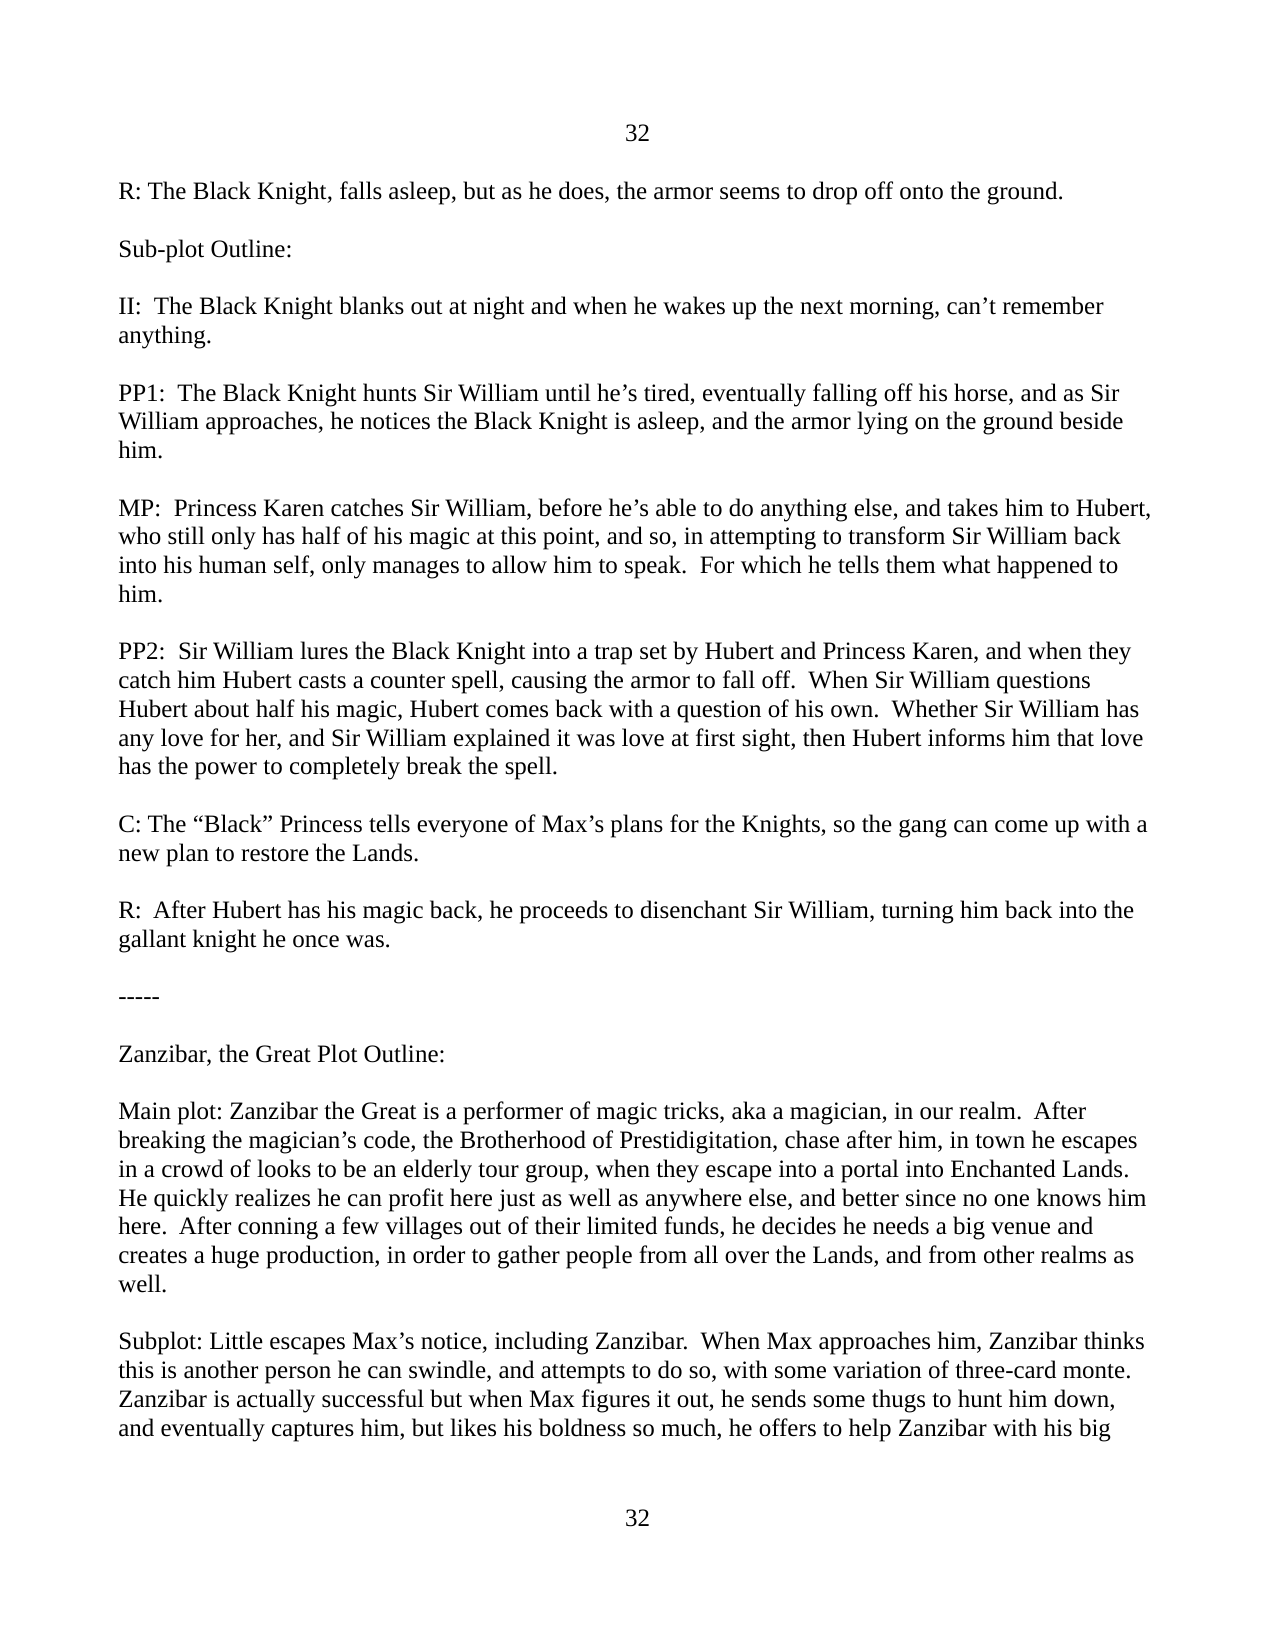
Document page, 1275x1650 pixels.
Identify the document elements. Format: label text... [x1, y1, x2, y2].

text Main plot: Zanzibar the Great is a performer of magic tricks, aka a magician, in our realm. After breaking the magician’s code, the Brotherhood of Prestidigitation, chase after him, in town he escapes in a crowd of looks to be an elderly tour group, when they escape into a portal into Enchanted Lands. He quickly realizes he can profit here just as well as anywhere else, and better since no one knows him here. After conning a few villages out of their limited funds, he decides he needs a big venue and creates a huge production, in order to gather people from all over the Lands, and from other realms as well. [118, 1096, 1157, 1298]
text MP: Princess Karen catches Sir William, before he’s able to do anything else, and takes him to Hubert, who still only has half of his magic at this point, and so, in attempting to transform Sir William back into his human self, only manages to allow him to speak. For which he tells them what happened to him. [118, 493, 1157, 608]
text C: The “Black” Princess tells everyone of Max’s plans for the Knights, so the gang can come up with a new plan to restore the Lands. [118, 809, 1157, 866]
text II: The Black Knight blanks out at night and when he wakes up the next morning, can’t remember anything. [118, 291, 1157, 349]
text R: The Black Knight, falls asleep, but as he does, the armor seems to drop off onto the ground. [118, 176, 1157, 205]
text Zanzibar, the Great Plot Outline: [118, 1039, 1157, 1068]
text PP1: The Black Knight hunts Sir William until he’s tired, eventually falling off his horse, and as Sir William approaches, he notices the Black Knight is asleep, and the armor lying on the ground beside him. [118, 378, 1157, 464]
text ----- [118, 981, 1157, 1010]
text Sub-plot Outline: [118, 234, 1157, 263]
text R: After Hubert has his magic back, he proceeds to disenchant Sir William, turning him back into the gallant knight he once was. [118, 895, 1157, 953]
text PP2: Sir William lures the Black Knight into a trap set by Hubert and Princess Karen, and when they catch him Hubert casts a counter spell, causing the armor to fall off. When Sir William questions Hubert about half his magic, Hubert comes back with a question of his own. Whether Sir William has any love for her, and Sir William explained it was love at first sight, then Hubert informs him that love has the power to completely break the spell. [118, 636, 1157, 780]
text Subplot: Little escapes Max’s notice, including Zanzibar. When Max approaches him, Zanzibar thinks this is another person he can swindle, and attempts to do so, with some variation of three-card monte. Zanzibar is actually successful but when Max figures it out, he sends some thugs to hunt him down, and eventually captures him, but likes his boldness so much, he offers to help Zanzibar with his big [118, 1326, 1157, 1441]
